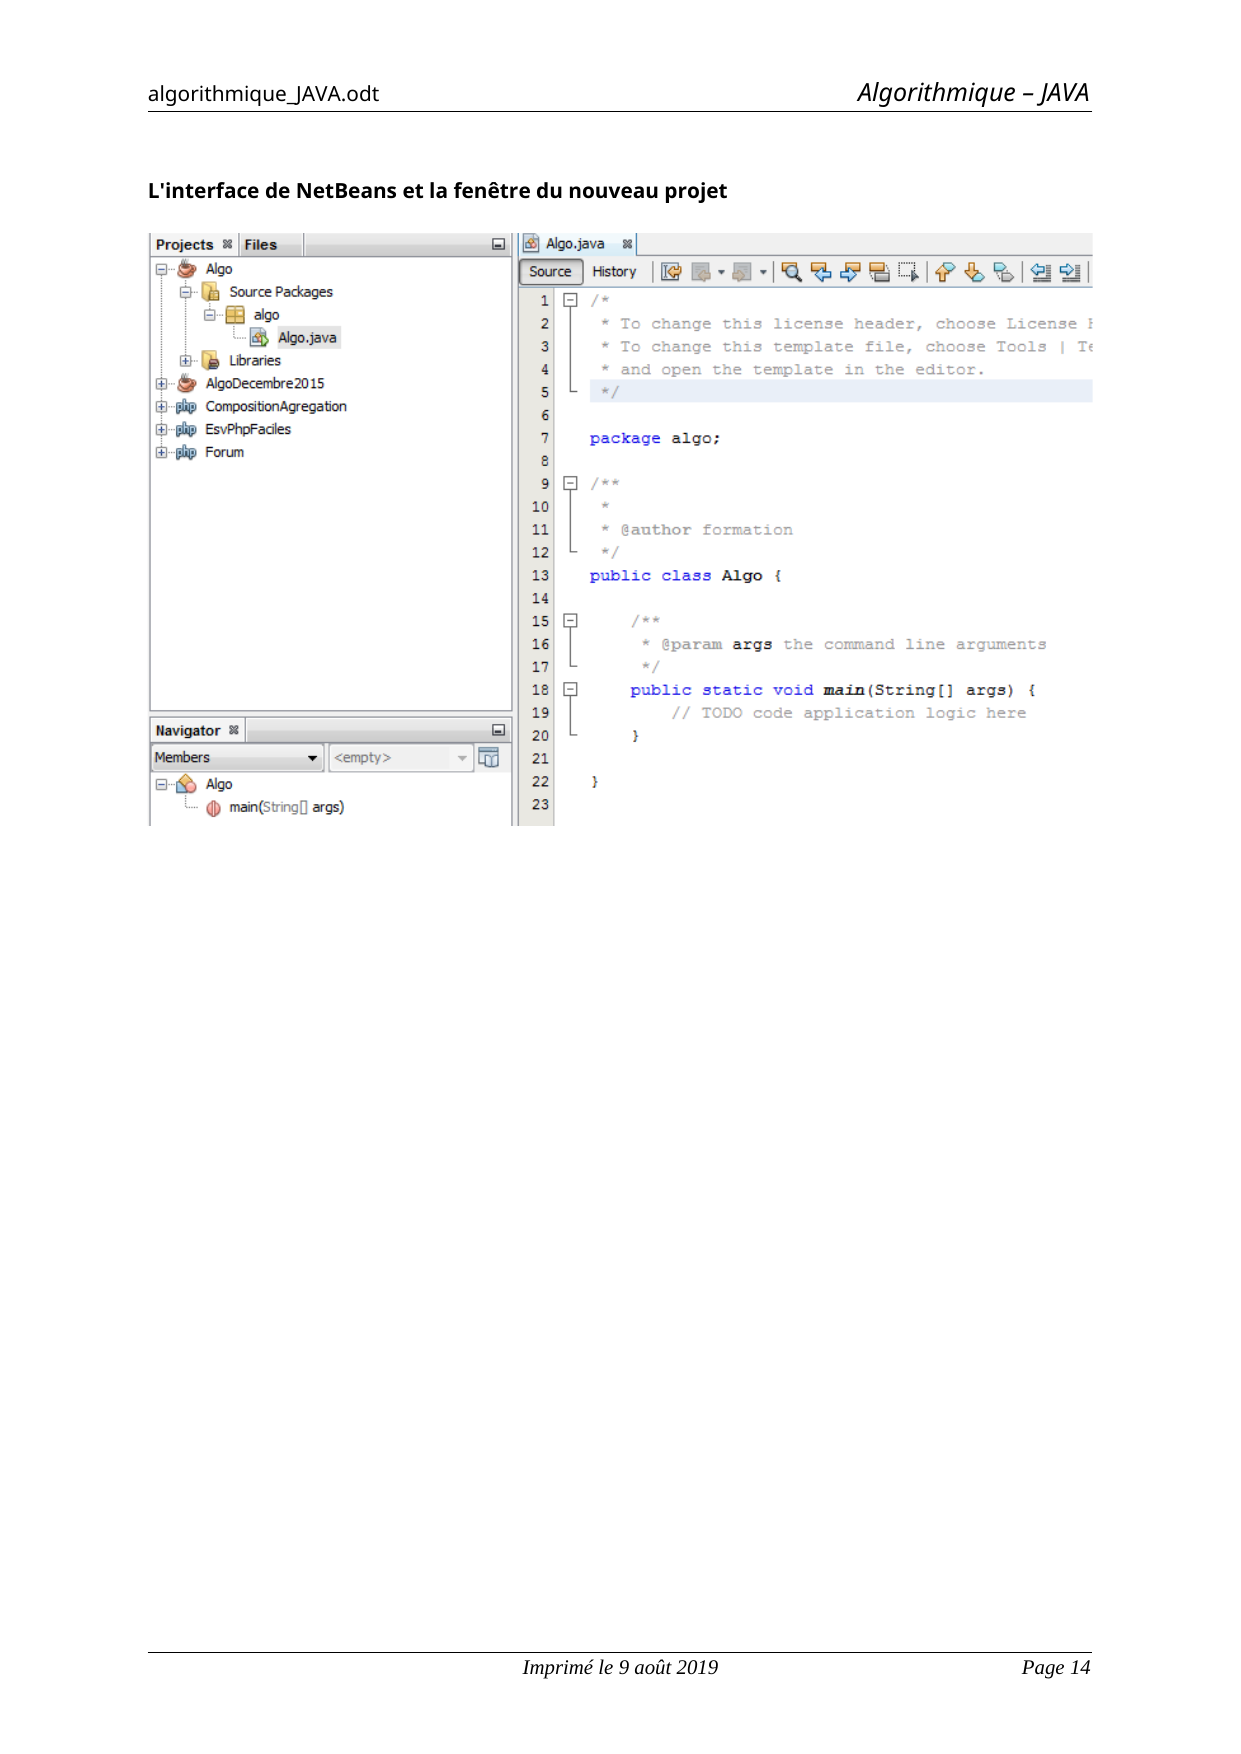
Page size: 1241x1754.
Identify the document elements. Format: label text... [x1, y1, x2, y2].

picture [147, 233, 1093, 826]
text L'interface de NetBeans et la fenêtre du nouveau projet [148, 176, 1092, 204]
